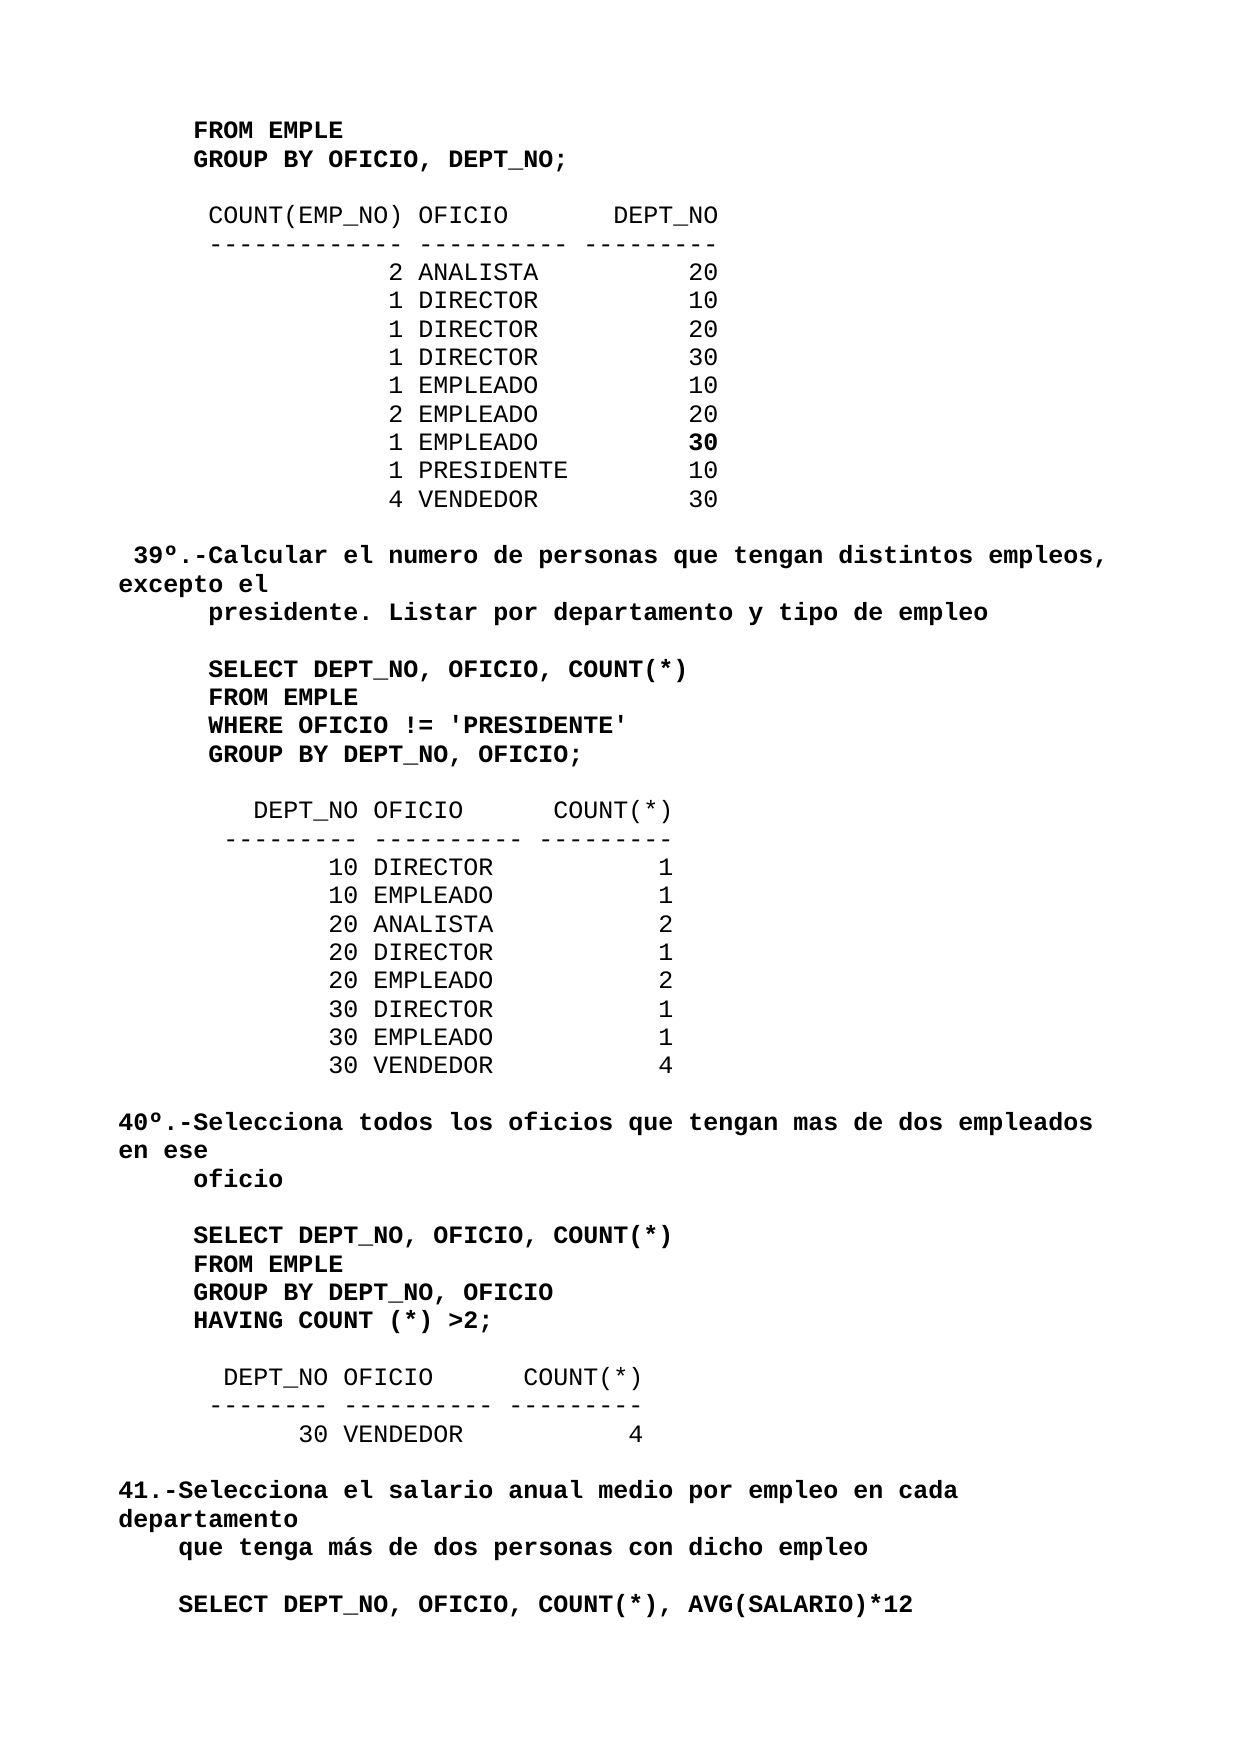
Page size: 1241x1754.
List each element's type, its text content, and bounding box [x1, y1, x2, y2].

text FROM EMPLE [118, 685, 1122, 713]
text 41.-Selecciona el salario anual medio por empleo en cada departamento [118, 1478, 1122, 1535]
text que tenga más de dos personas con dicho empleo [118, 1535, 1122, 1563]
text 4 VENDEDOR 30 [118, 486, 1122, 515]
text 40º.-Selecciona todos los oficios que tengan mas de dos empleados en ese [118, 1110, 1122, 1166]
text 2 EMPLEADO 20 [118, 401, 1122, 430]
text 1 DIRECTOR 30 [118, 345, 1122, 373]
text presidente. Listar por departamento y tipo de empleo [118, 600, 1122, 628]
text 1 EMPLEADO 10 [118, 373, 1122, 401]
text 30 VENDEDOR 4 [118, 1053, 1122, 1081]
text 10 EMPLEADO 1 [118, 883, 1122, 911]
text ------------- ---------- --------- [118, 231, 1122, 260]
text 39º.-Calcular el numero de personas que tengan distintos empleos, excepto el [118, 543, 1122, 600]
text FROM EMPLE [118, 118, 1122, 146]
text 1 PRESIDENTE 10 [118, 458, 1122, 486]
text 20 DIRECTOR 1 [118, 940, 1122, 968]
text COUNT(EMP_NO) OFICIO DEPT_NO [118, 203, 1122, 231]
text DEPT_NO OFICIO COUNT(*) [118, 798, 1122, 826]
text WHERE OFICIO != 'PRESIDENTE' [118, 713, 1122, 741]
text oficio [118, 1166, 1122, 1195]
text FROM EMPLE [118, 1251, 1122, 1280]
text GROUP BY DEPT_NO, OFICIO [118, 1280, 1122, 1308]
text HAVING COUNT (*) >2; [118, 1308, 1122, 1336]
text -------- ---------- --------- [118, 1393, 1122, 1421]
text GROUP BY OFICIO, DEPT_NO; [118, 146, 1122, 175]
text 1 DIRECTOR 10 [118, 288, 1122, 316]
text GROUP BY DEPT_NO, OFICIO; [118, 741, 1122, 770]
text 1 DIRECTOR 20 [118, 316, 1122, 345]
text SELECT DEPT_NO, OFICIO, COUNT(*), AVG(SALARIO)*12 [118, 1591, 1122, 1620]
text 2 ANALISTA 20 [118, 260, 1122, 288]
text 20 EMPLEADO 2 [118, 968, 1122, 996]
text 10 DIRECTOR 1 [118, 855, 1122, 883]
text 30 EMPLEADO 1 [118, 1025, 1122, 1053]
text 20 ANALISTA 2 [118, 911, 1122, 940]
text SELECT DEPT_NO, OFICIO, COUNT(*) [118, 656, 1122, 685]
text 1 EMPLEADO 30 [118, 430, 1122, 458]
text SELECT DEPT_NO, OFICIO, COUNT(*) [118, 1223, 1122, 1251]
text 30 DIRECTOR 1 [118, 996, 1122, 1025]
text --------- ---------- --------- [118, 826, 1122, 855]
text DEPT_NO OFICIO COUNT(*) [118, 1365, 1122, 1393]
text 30 VENDEDOR 4 [118, 1421, 1122, 1450]
